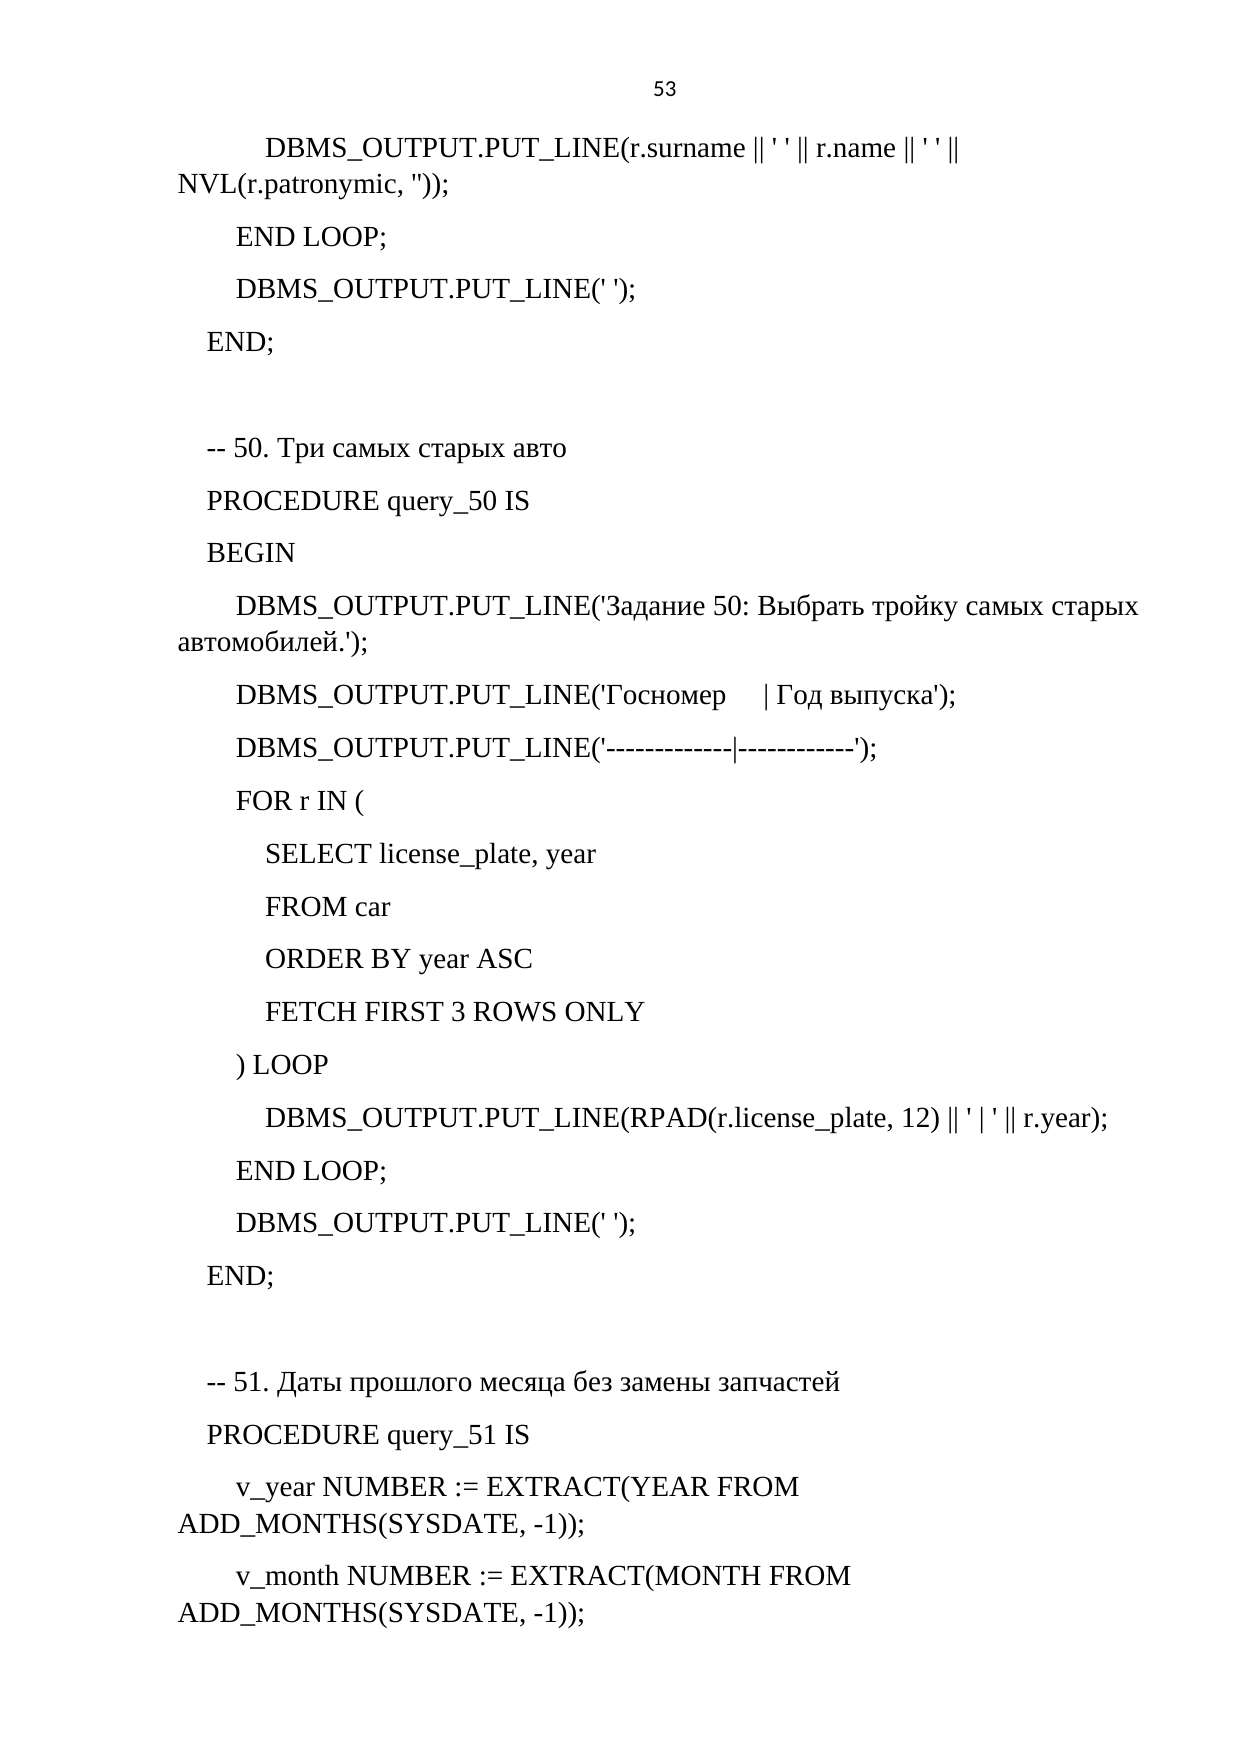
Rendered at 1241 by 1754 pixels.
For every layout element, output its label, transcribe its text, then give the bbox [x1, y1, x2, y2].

text v_year NUMBER := EXTRACT(YEAR FROM ADD_MONTHS(SYSDATE, -1)); [177, 1469, 1152, 1539]
text -- 50. Три самых старых авто [177, 430, 1152, 463]
text DBMS_OUTPUT.PUT_LINE(' '); [177, 272, 1152, 305]
text FOR r IN ( [177, 783, 1152, 817]
text END LOOP; [177, 1153, 1152, 1186]
text PROCEDURE query_51 IS [177, 1417, 1152, 1450]
text END LOOP; [177, 219, 1152, 252]
text END; [177, 1258, 1152, 1292]
text DBMS_OUTPUT.PUT_LINE('-------------|------------'); [177, 730, 1152, 764]
text ORDER BY year ASC [177, 941, 1152, 975]
text v_month NUMBER := EXTRACT(MONTH FROM ADD_MONTHS(SYSDATE, -1)); [177, 1558, 1152, 1628]
text DBMS_OUTPUT.PUT_LINE(RPAD(r.license_plate, 12) || ' | ' || r.year); [177, 1100, 1152, 1133]
text FETCH FIRST 3 ROWS ONLY [177, 994, 1152, 1028]
text -- 51. Даты прошлого месяца без замены запчастей [177, 1364, 1152, 1397]
text ) LOOP [177, 1047, 1152, 1081]
text BEGIN [177, 536, 1152, 569]
text DBMS_OUTPUT.PUT_LINE(r.surname || ' ' || r.name || ' ' || NVL(r.patronymic, '')); [177, 130, 1152, 199]
text SELECT license_plate, year [177, 836, 1152, 869]
text PROCEDURE query_50 IS [177, 483, 1152, 516]
text DBMS_OUTPUT.PUT_LINE(' '); [177, 1206, 1152, 1239]
text DBMS_OUTPUT.PUT_LINE('Задание 50: Выбрать тройку самых старых автомобилей.'); [177, 588, 1152, 658]
text DBMS_OUTPUT.PUT_LINE('Госномер | Год выпуска'); [177, 677, 1152, 711]
text END; [177, 324, 1152, 358]
text FROM car [177, 889, 1152, 922]
